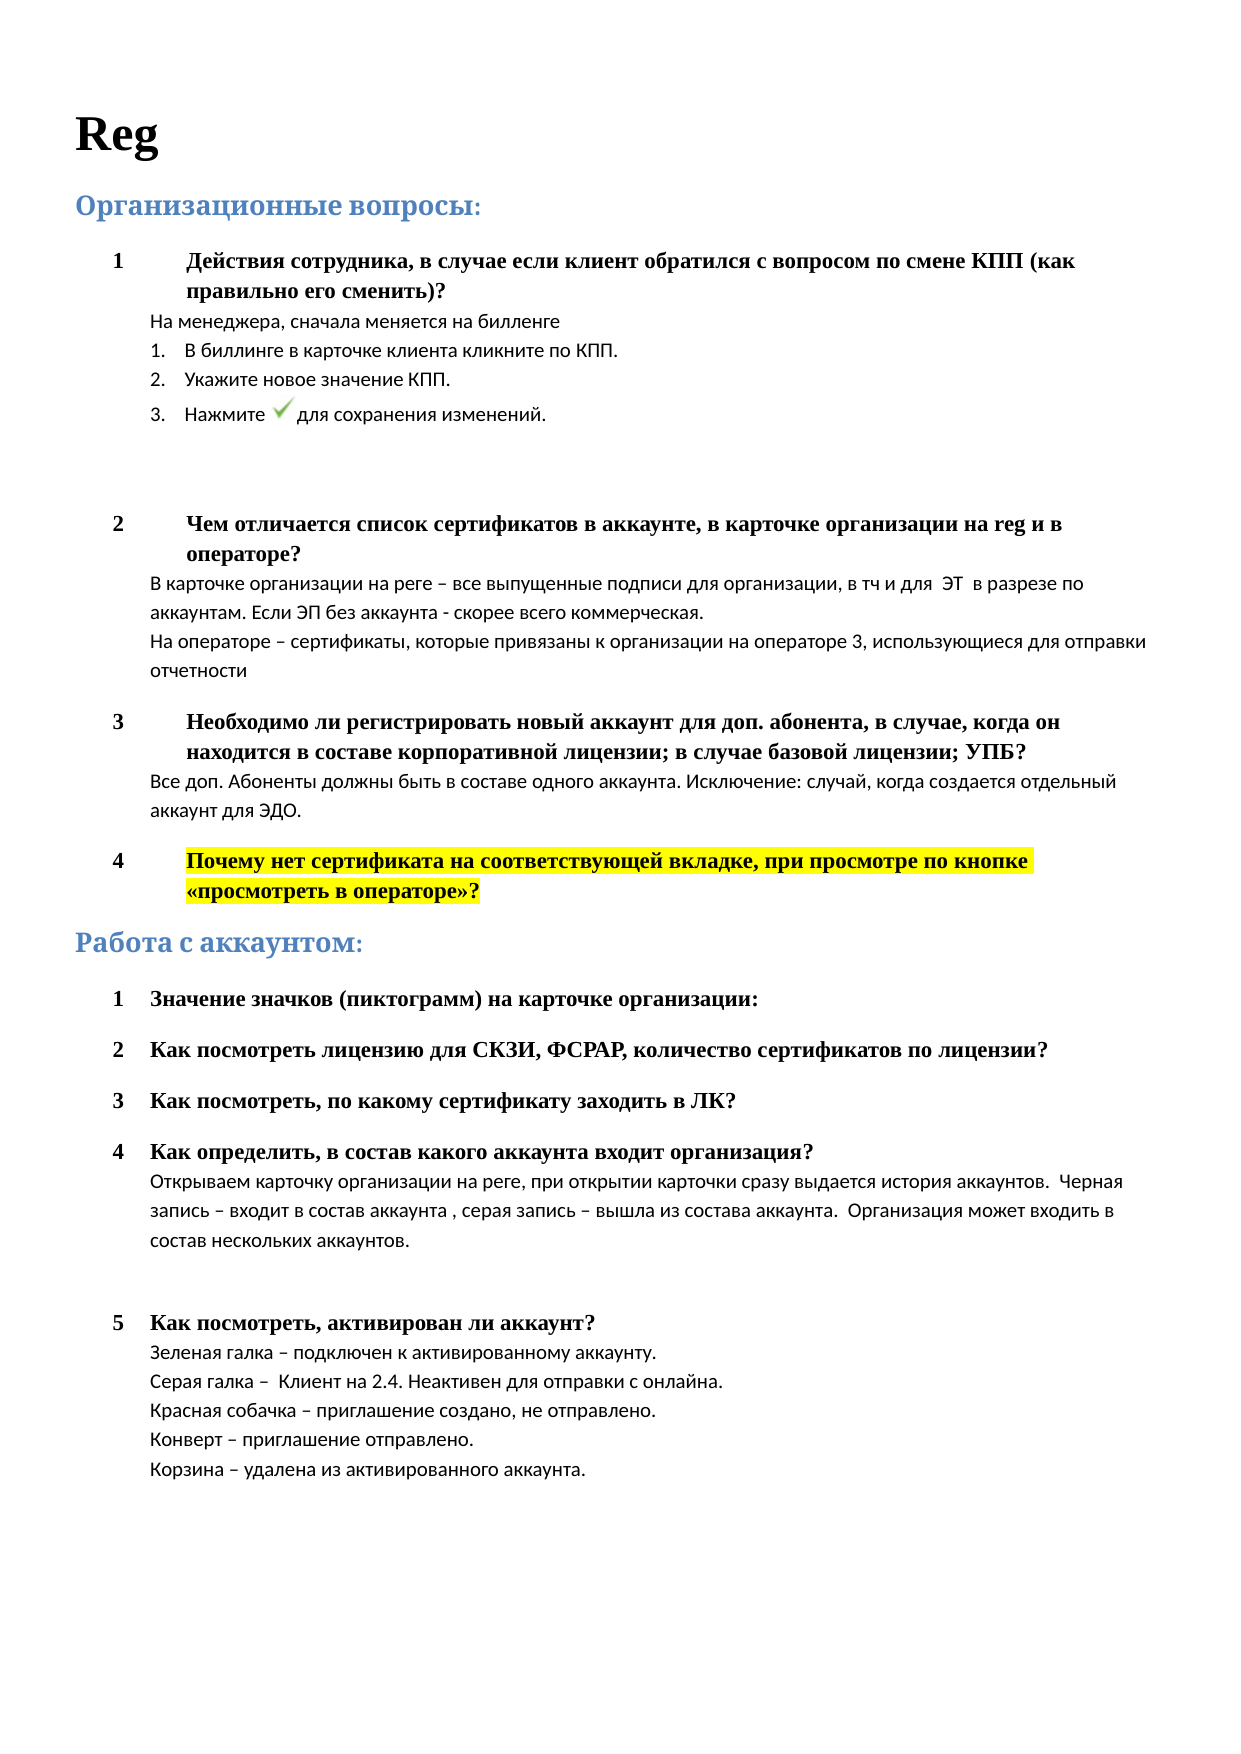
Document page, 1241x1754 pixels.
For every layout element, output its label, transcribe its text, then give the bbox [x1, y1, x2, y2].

subtitle Организационные вопросы: [75, 191, 1165, 222]
subtitle Почему нет сертификата на соответствующей вкладке, при просмотре по кнопке «просмотреть в операторе»? [112, 847, 1165, 904]
subtitle Как посмотреть, активирован ли аккаунт? [112, 1309, 1165, 1335]
subtitle Необходимо ли регистрировать новый аккаунт для доп. абонента, в случае, когда он находится в составе корпоративной лицензии; в случае базовой лицензии; УПБ? [112, 708, 1165, 764]
subtitle Как посмотреть лицензию для СКЗИ, ФСРАР, количество сертификатов по лицензии? [112, 1036, 1165, 1062]
text 3. Нажмите для сохранения изменений. [150, 395, 1165, 427]
text На операторе – сертификаты, которые привязаны к организации на операторе 3, использующиеся для отправки отчетности [150, 628, 1165, 683]
subtitle Как определить, в состав какого аккаунта входит организация? [112, 1138, 1165, 1164]
text Серая галка – Клиент на 2.4. Неактивен для отправки с онлайна. [150, 1368, 1165, 1394]
subtitle Действия сотрудника, в случае если клиент обратился с вопросом по смене КПП (как правильно его сменить)? [112, 247, 1165, 304]
subtitle Чем отличается список сертификатов в аккаунте, в карточке организации на reg и в операторе? [112, 510, 1165, 566]
subtitle Как посмотреть, по какому сертификату заходить в ЛК? [112, 1087, 1165, 1113]
picture [270, 395, 297, 422]
text 2. Укажите новое значение КПП. [150, 366, 1165, 392]
subtitle Работа с аккаунтом: [75, 928, 1165, 960]
text Открываем карточку организации на реге, при открытии карточки сразу выдается история аккаунтов. Черная запись – входит в состав аккаунта , серая запись – вышла из состава аккаунта. Организация может входить в состав нескольких аккаунтов. [150, 1168, 1165, 1252]
text Конверт – приглашение отправлено. [150, 1427, 1165, 1452]
subtitle Reg [75, 104, 1165, 162]
text 1. В биллинге в карточке клиента кликните по КПП. [150, 337, 1165, 362]
text Красная собачка – приглашение создано, не отправлено. [150, 1397, 1165, 1423]
subtitle Значение значков (пиктограмм) на карточке организации: [112, 985, 1165, 1011]
text На менеджера, сначала меняется на билленге [150, 308, 1165, 333]
text Все доп. Абоненты должны быть в составе одного аккаунта. Исключение: случай, когда создается отдельный аккаунт для ЭДО. [150, 768, 1165, 823]
text Зеленая галка – подключен к активированному аккаунту. [150, 1339, 1165, 1364]
text В карточке организации на реге – все выпущенные подписи для организации, в тч и для ЭТ в разрезе по аккаунтам. Если ЭП без аккаунта - скорее всего коммерческая. [150, 570, 1165, 625]
text Корзина – удалена из активированного аккаунта. [150, 1456, 1165, 1481]
